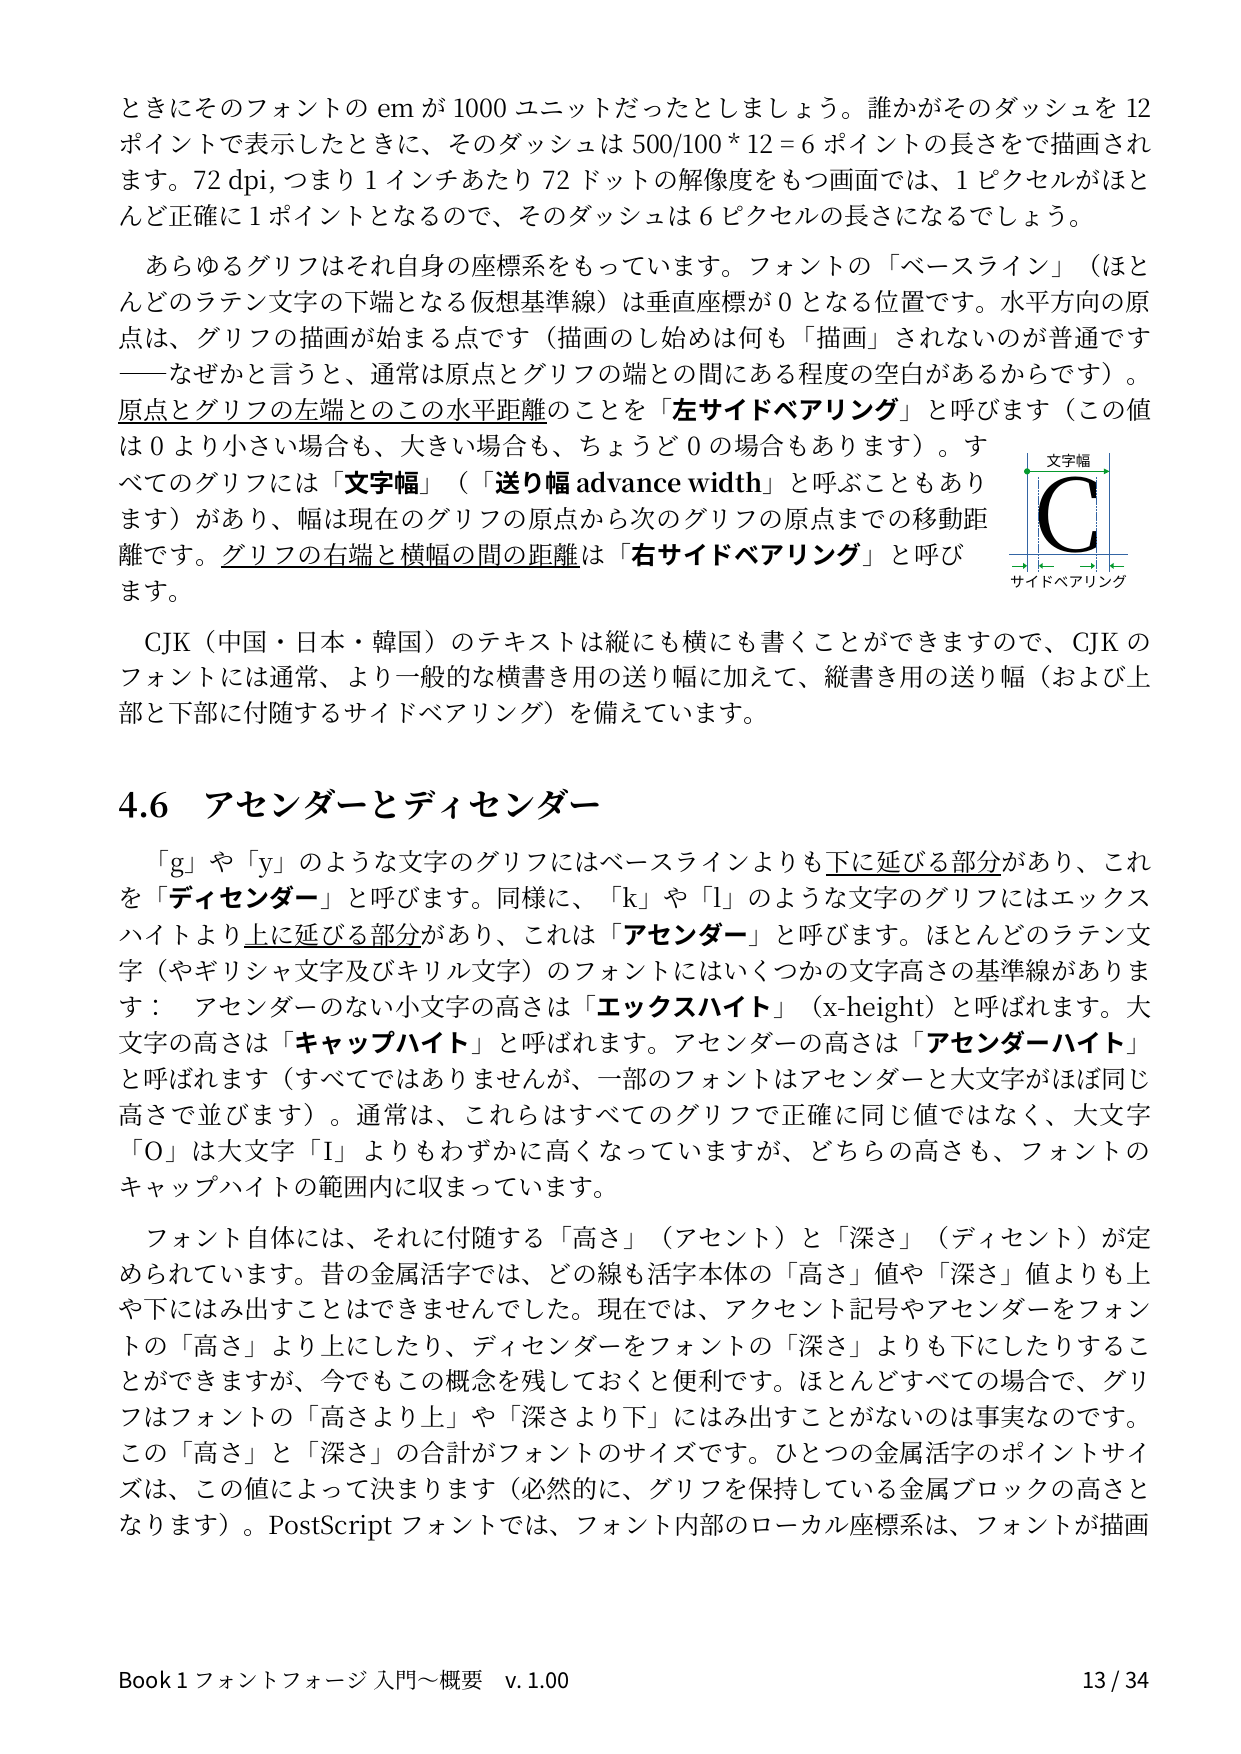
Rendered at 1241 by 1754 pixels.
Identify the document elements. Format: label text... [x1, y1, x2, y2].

text 「g」や「y」のような文字のグリフにはベースラインよりも下に延びる部分があり、これを「ディセンダー」と呼びます。同様に、「k」や「l」のような文字のグリフにはエックスハイトより上に延びる部分があり、これは「アセンダー」と呼びます。ほとんどのラテン文字（やギリシャ文字及びキリル文字）のフォントにはいくつかの文字高さの基準線があります： アセンダーのない小文字の高さは「エックスハイト」（x-height）と呼ばれます。大文字の高さは「キャップハイト」と呼ばれます。アセンダーの高さは「アセンダーハイト」と呼ばれます（すべてではありませんが、一部のフォントはアセンダーと大文字がほぼ同じ高さで並びます）。通常は、これらはすべてのグリフで正確に同じ値ではなく、大文字「O」は大文字「I」よりもわずかに高くなっていますが、どちらの高さも、フォントのキャップハイトの範囲内に収まっています。 [118, 843, 1152, 1203]
subtitle 4.6 アセンダーとディセンダー [118, 779, 1152, 827]
text フォント自体には、それに付随する「高さ」（アセント）と「深さ」（ディセント）が定められています。昔の金属活字では、どの線も活字本体の「高さ」値や「深さ」値よりも上や下にはみ出すことはできませんでした。現在では、アクセント記号やアセンダーをフォントの「高さ」より上にしたり、ディセンダーをフォントの「深さ」よりも下にしたりすることができますが、今でもこの概念を残しておくと便利です。ほとんどすべての場合で、グリフはフォントの「高さより上」や「深さより下」にはみ出すことがないのは事実なのです。この「高さ」と「深さ」の合計がフォントのサイズです。ひとつの金属活字のポイントサイズは、この値によって決まります（必然的に、グリフを保持している金属ブロックの高さとなります）。PostScript フォントでは、フォント内部のローカル座標系は、フォントが描画 [118, 1218, 1152, 1542]
text ときにそのフォントの em が 1000 ユニットだったとしましょう。誰かがそのダッシュを 12 ポイントで表示したときに、そのダッシュは 500/100 * 12 = 6 ポイントの長さをで描画されます。72 dpi, つまり 1 インチあたり 72 ドットの解像度をもつ画面では、1 ピクセルがほとんど正確に 1 ポイントとなるので、そのダッシュは 6 ピクセルの長さになるでしょう。 [118, 88, 1152, 232]
text CJK（中国・日本・韓国）のテキストは縦にも横にも書くことができますので、CJK のフォントには通常、より一般的な横書き用の送り幅に加えて、縦書き用の送り幅（および上部と下部に付随するサイドベアリング）を備えています。 [118, 622, 1152, 730]
text あらゆるグリフはそれ自身の座標系をもっています。フォントの「ベースライン」（ほとんどのラテン文字の下端となる仮想基準線）は垂直座標が 0 となる位置です。水平方向の原点は、グリフの描画が始まる点です（描画のし始めは何も「描画」されないのが普通です——なぜかと言うと、通常は原点とグリフの端との間にある程度の空白があるからです）。原点とグリフの左端とのこの水平距離のことを「左サイドベアリング」と呼びます（この値は 0 より小さい場合も、大きい場合も、ちょうど 0 の場合もあります）。すべてのグリフには「文字幅」（「送り幅 advance width」と呼ぶこともあります）があり、幅は現在のグリフの原点から次のグリフの原点までの移動距離です。グリフの右端と横幅の間の距離は「右サイドベアリング」と呼びます。 [118, 247, 1152, 607]
